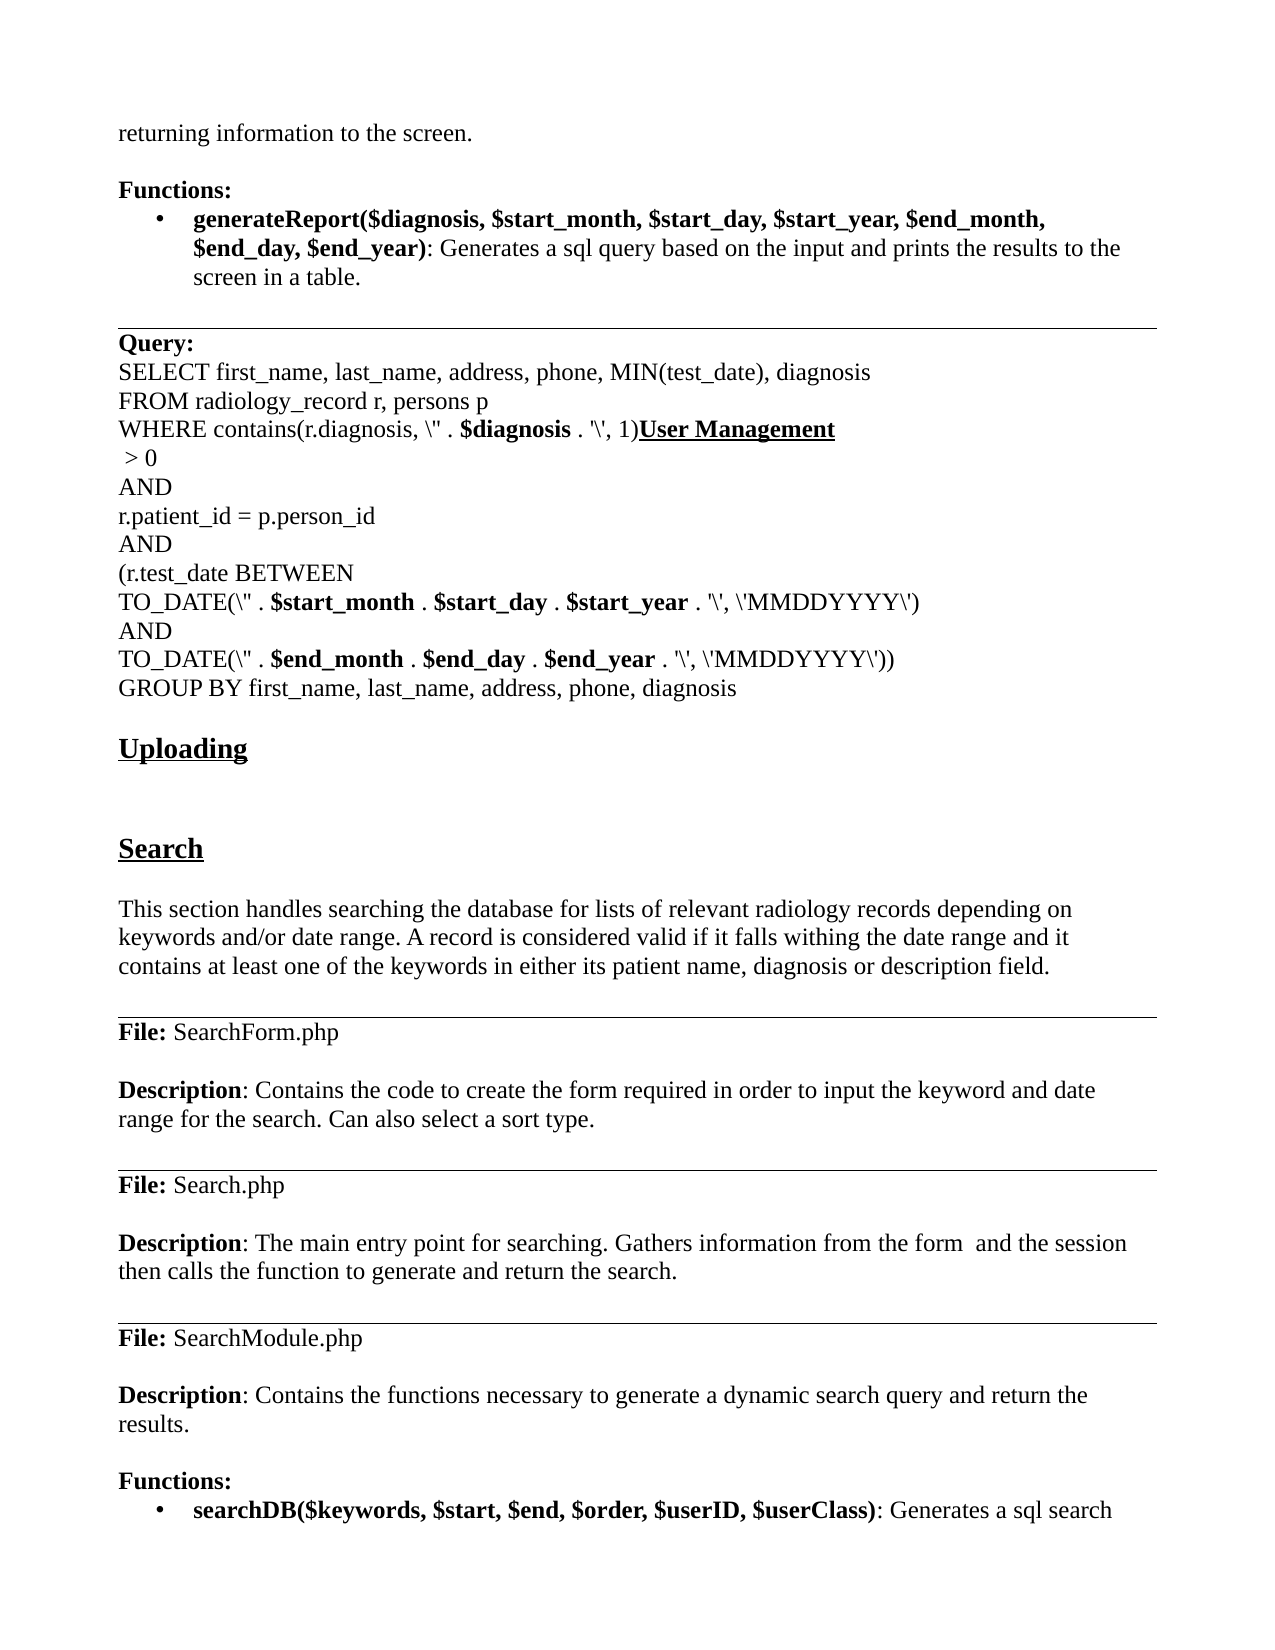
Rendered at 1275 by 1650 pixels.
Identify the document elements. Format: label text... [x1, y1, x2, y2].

text TO_DATE(\'' . $start_month . $start_day . $start_year . '\', \'MMDDYYYY\') [118, 587, 1157, 616]
text TO_DATE(\'' . $end_month . $end_day . $end_year . '\', \'MMDDYYYY\')) [118, 644, 1157, 673]
text File: SearchForm.php [118, 1018, 1157, 1046]
text Functions: [118, 1466, 1157, 1495]
text AND [118, 616, 1157, 644]
text Description: Contains the functions necessary to generate a dynamic search query and return the results. [118, 1380, 1157, 1438]
text Uploading [118, 731, 1157, 764]
text Functions: [118, 176, 1157, 204]
text Search [118, 831, 1157, 865]
text AND [118, 529, 1157, 558]
text Query: [118, 329, 1157, 357]
text File: Search.php [118, 1171, 1157, 1199]
text returning information to the screen. [118, 118, 1157, 147]
text File: SearchModule.php [118, 1324, 1157, 1351]
text WHERE contains(r.diagnosis, \'' . $diagnosis . '\', 1)User Management [118, 414, 1157, 443]
text Description: The main entry point for searching. Gathers information from the form and the session then calls the function to generate and return the search. [118, 1228, 1157, 1285]
text > 0 [118, 443, 1157, 472]
text (r.test_date BETWEEN [118, 558, 1157, 587]
text r.patient_id = p.person_id [118, 501, 1157, 529]
text AND [118, 472, 1157, 501]
text GROUP BY first_name, last_name, address, phone, diagnosis [118, 673, 1157, 702]
list generateReport($diagnosis, $start_month, $start_day, $start_year, $end_month, $end_day, $end_year): Generates a sql query based on the input and prints the results to the screen in a table. [156, 204, 1157, 291]
text Description: Contains the code to create the form required in order to input the keyword and date range for the search. Can also select a sort type. [118, 1075, 1157, 1132]
list searchDB($keywords, $start, $end, $order, $userID, $userClass): Generates a sql search [156, 1495, 1157, 1524]
text This section handles searching the database for lists of relevant radiology records depending on keywords and/or date range. A record is considered valid if it falls withing the date range and it contains at least one of the keywords in either its patient name, diagnosis or description field. [118, 894, 1157, 980]
text SELECT first_name, last_name, address, phone, MIN(test_date), diagnosis [118, 357, 1157, 386]
text FROM radiology_record r, persons p [118, 386, 1157, 414]
